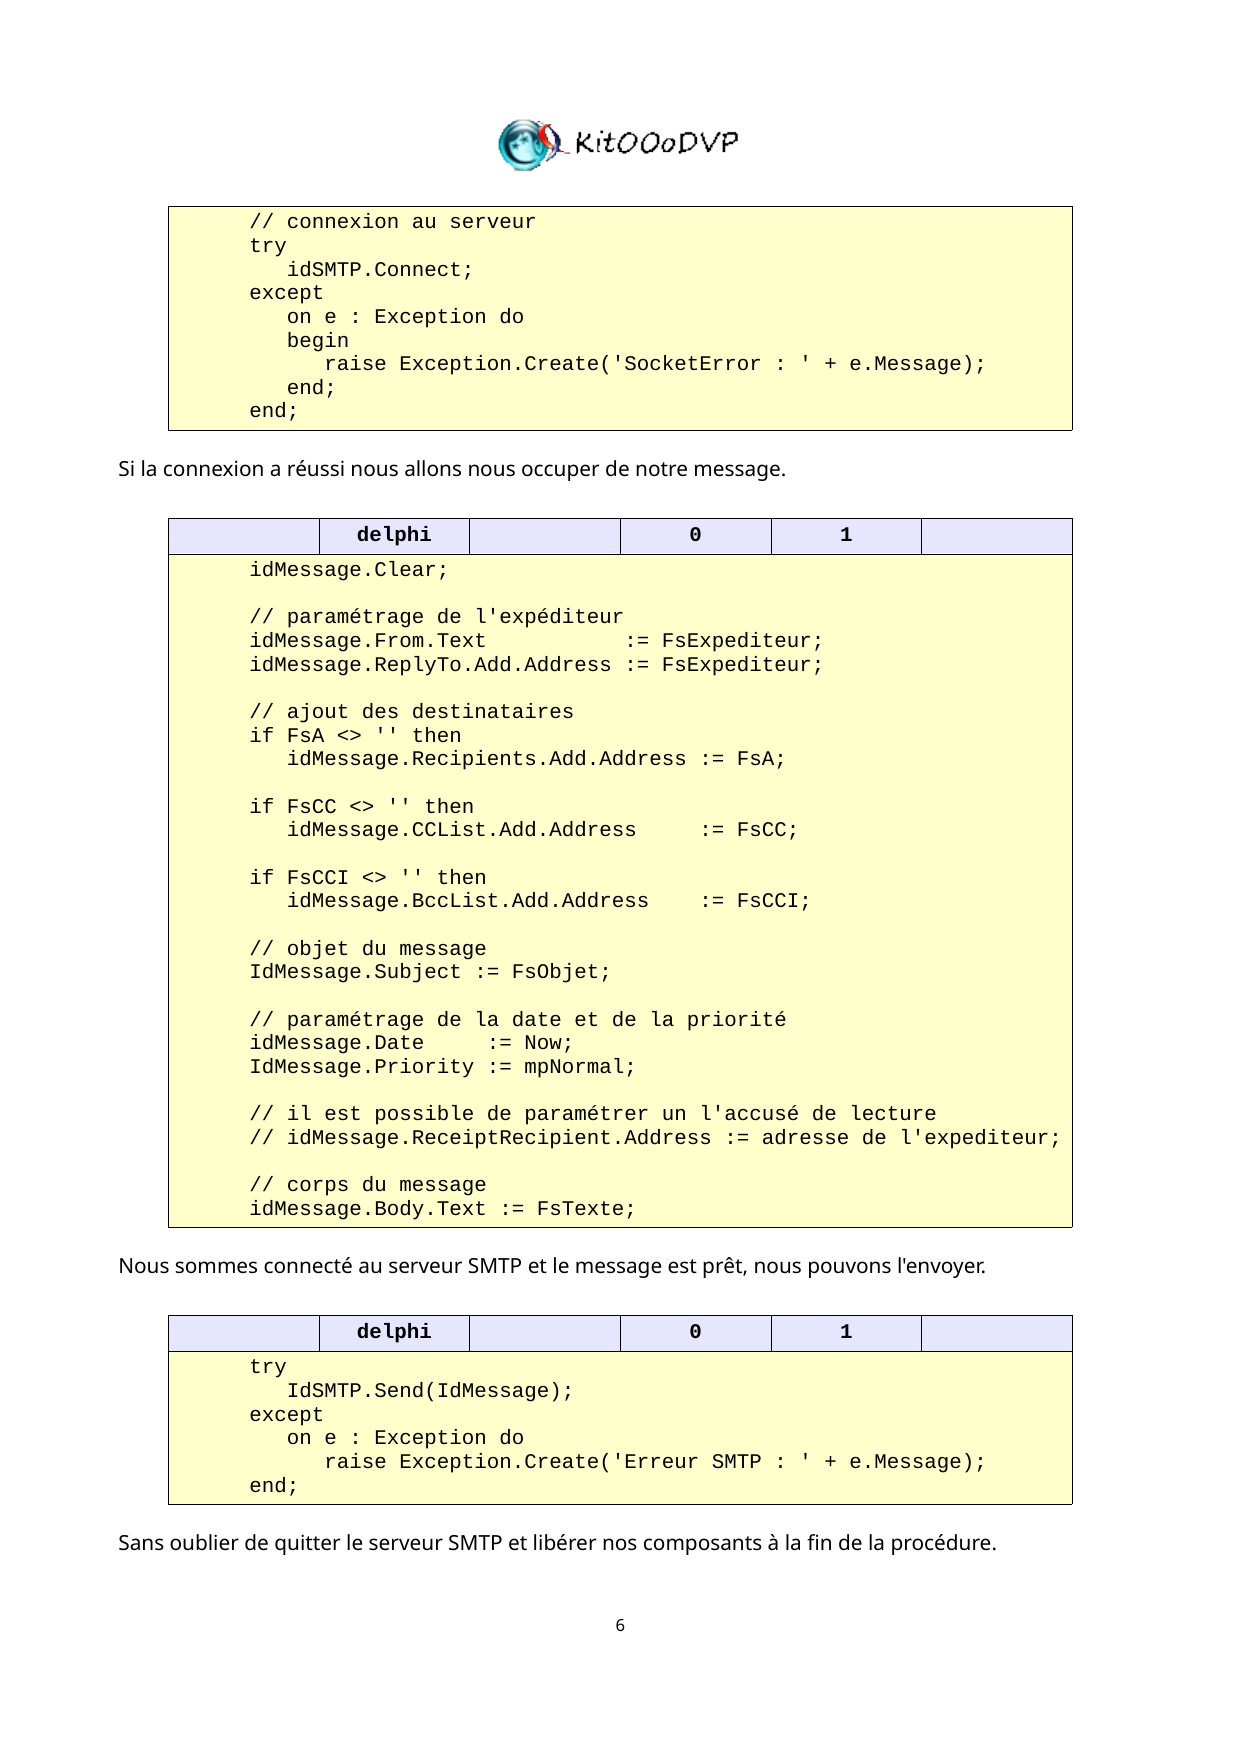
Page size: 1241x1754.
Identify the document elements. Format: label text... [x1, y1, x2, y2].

table_header [922, 1316, 1072, 1351]
table_header [470, 519, 620, 553]
picture [497, 118, 743, 173]
table_cell // connexion au serveur try idSMTP.Connect; except on e : Exception do begin raise Exception.Create('SocketError : ' + e.Message); end; end; [169, 207, 1072, 430]
table_cell idMessage.Clear; // paramétrage de l'expéditeur idMessage.From.Text := FsExpediteur; idMessage.ReplyTo.Add.Address := FsExpediteur; // ajout des destinataires if FsA <> '' then idMessage.Recipients.Add.Address := FsA; if FsCC <> '' then idMessage.CCList.Add.Address := FsCC; if FsCCI <> '' then idMessage.BccList.Add.Address := FsCCI; // objet du message IdMessage.Subject := FsObjet; // paramétrage de la date et de la priorité idMessage.Date := Now; IdMessage.Priority := mpNormal; // il est possible de paramétrer un l'accusé de lecture // idMessage.ReceiptRecipient.Address := adresse de l'expediteur; // corps du message idMessage.Body.Text := FsTexte; [169, 555, 1072, 1227]
table_header [470, 1316, 620, 1351]
table_header 0 [621, 519, 771, 553]
text Si la connexion a réussi nous allons nous occuper de notre message. [118, 454, 1122, 482]
text Sans oublier de quitter le serveur SMTP et libérer nos composants à la fin de la procédure. [118, 1528, 1122, 1556]
table_header [169, 1316, 319, 1351]
table_cell try IdSMTP.Send(IdMessage); except on e : Exception do raise Exception.Create('Erreur SMTP : ' + e.Message); end; [169, 1352, 1072, 1504]
table_header delphi [320, 1316, 469, 1351]
table_header [169, 519, 319, 553]
table_header [922, 519, 1072, 553]
text Nous sommes connecté au serveur SMTP et le message est prêt, nous pouvons l'envoyer. [118, 1251, 1122, 1279]
table_header delphi [320, 519, 469, 553]
table_header 1 [772, 519, 921, 553]
table_header 0 [621, 1316, 771, 1351]
table_header 1 [772, 1316, 921, 1351]
